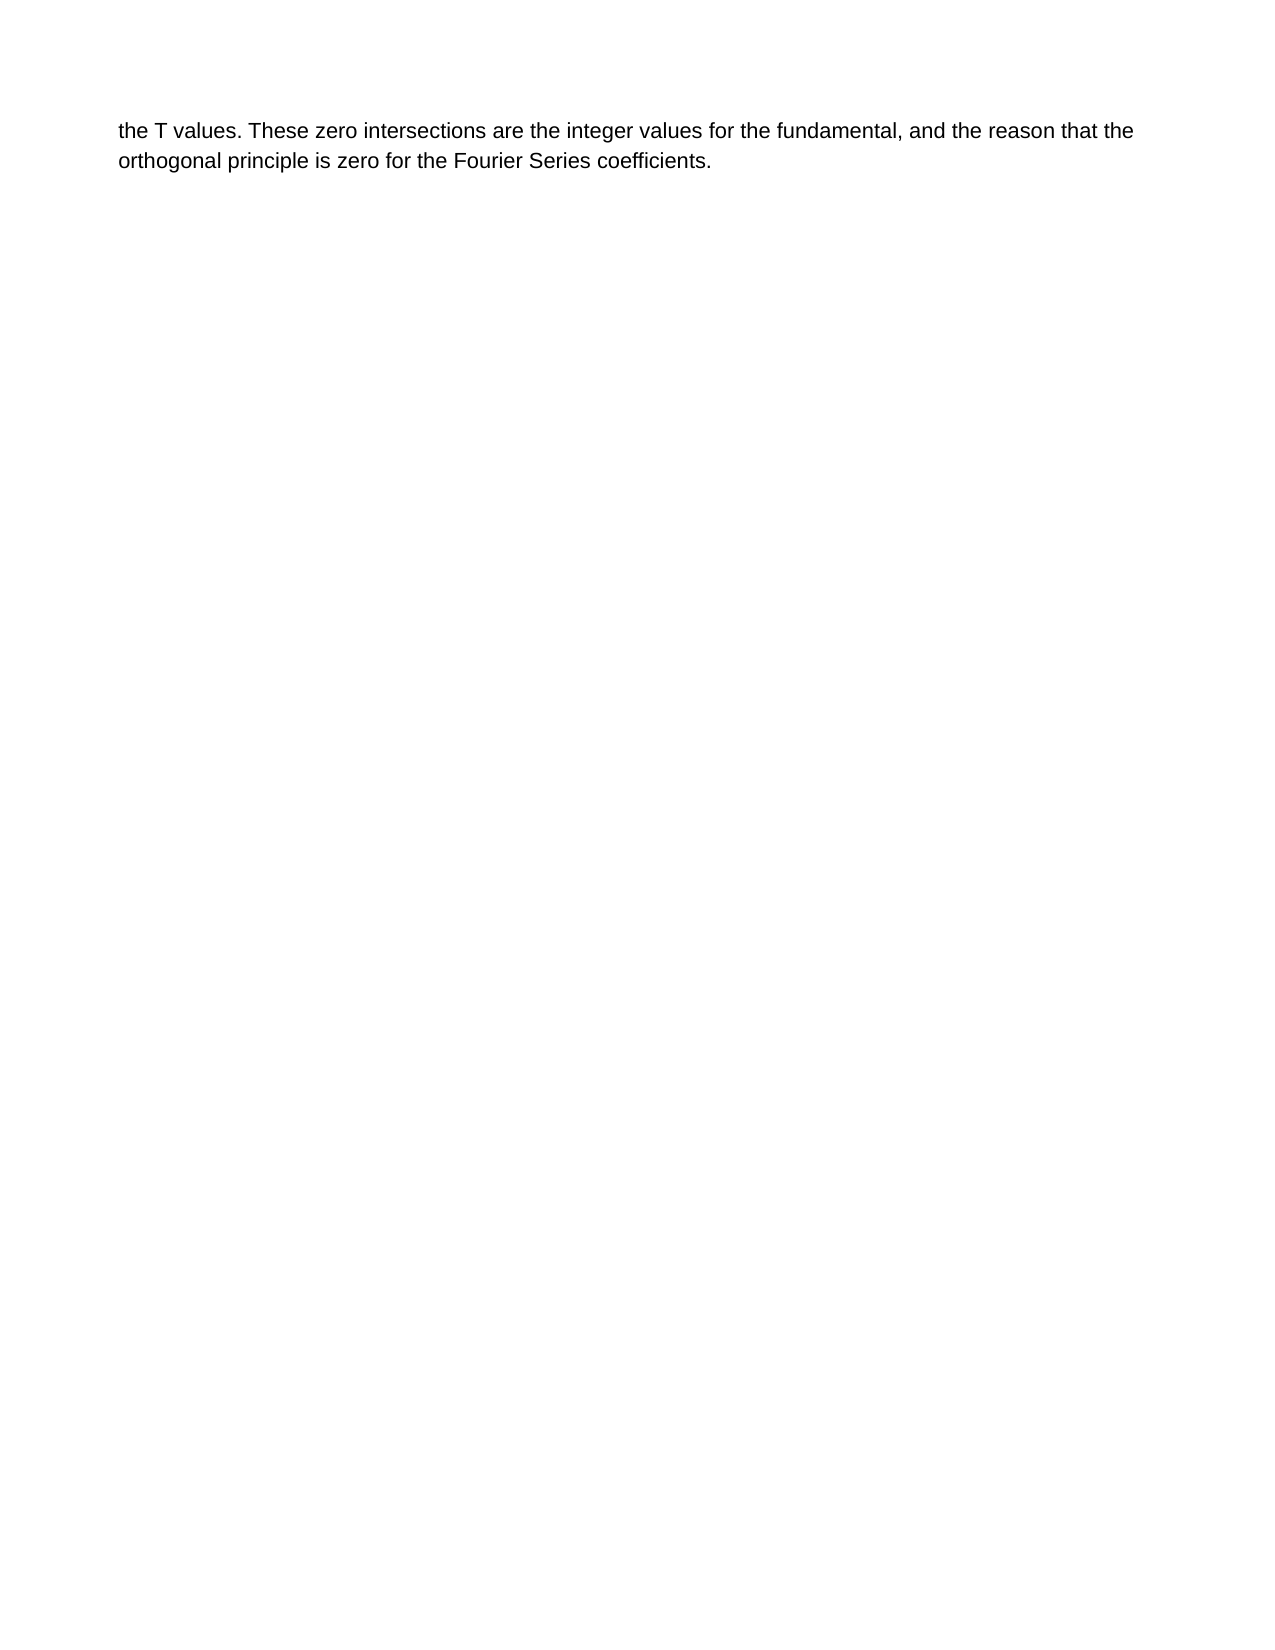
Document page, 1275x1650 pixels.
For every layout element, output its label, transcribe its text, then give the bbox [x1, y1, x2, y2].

text the T values. These zero intersections are the integer values for the fundamental, and the reason that the orthogonal principle is zero for the Fourier Series coefficients. [118, 118, 1157, 173]
